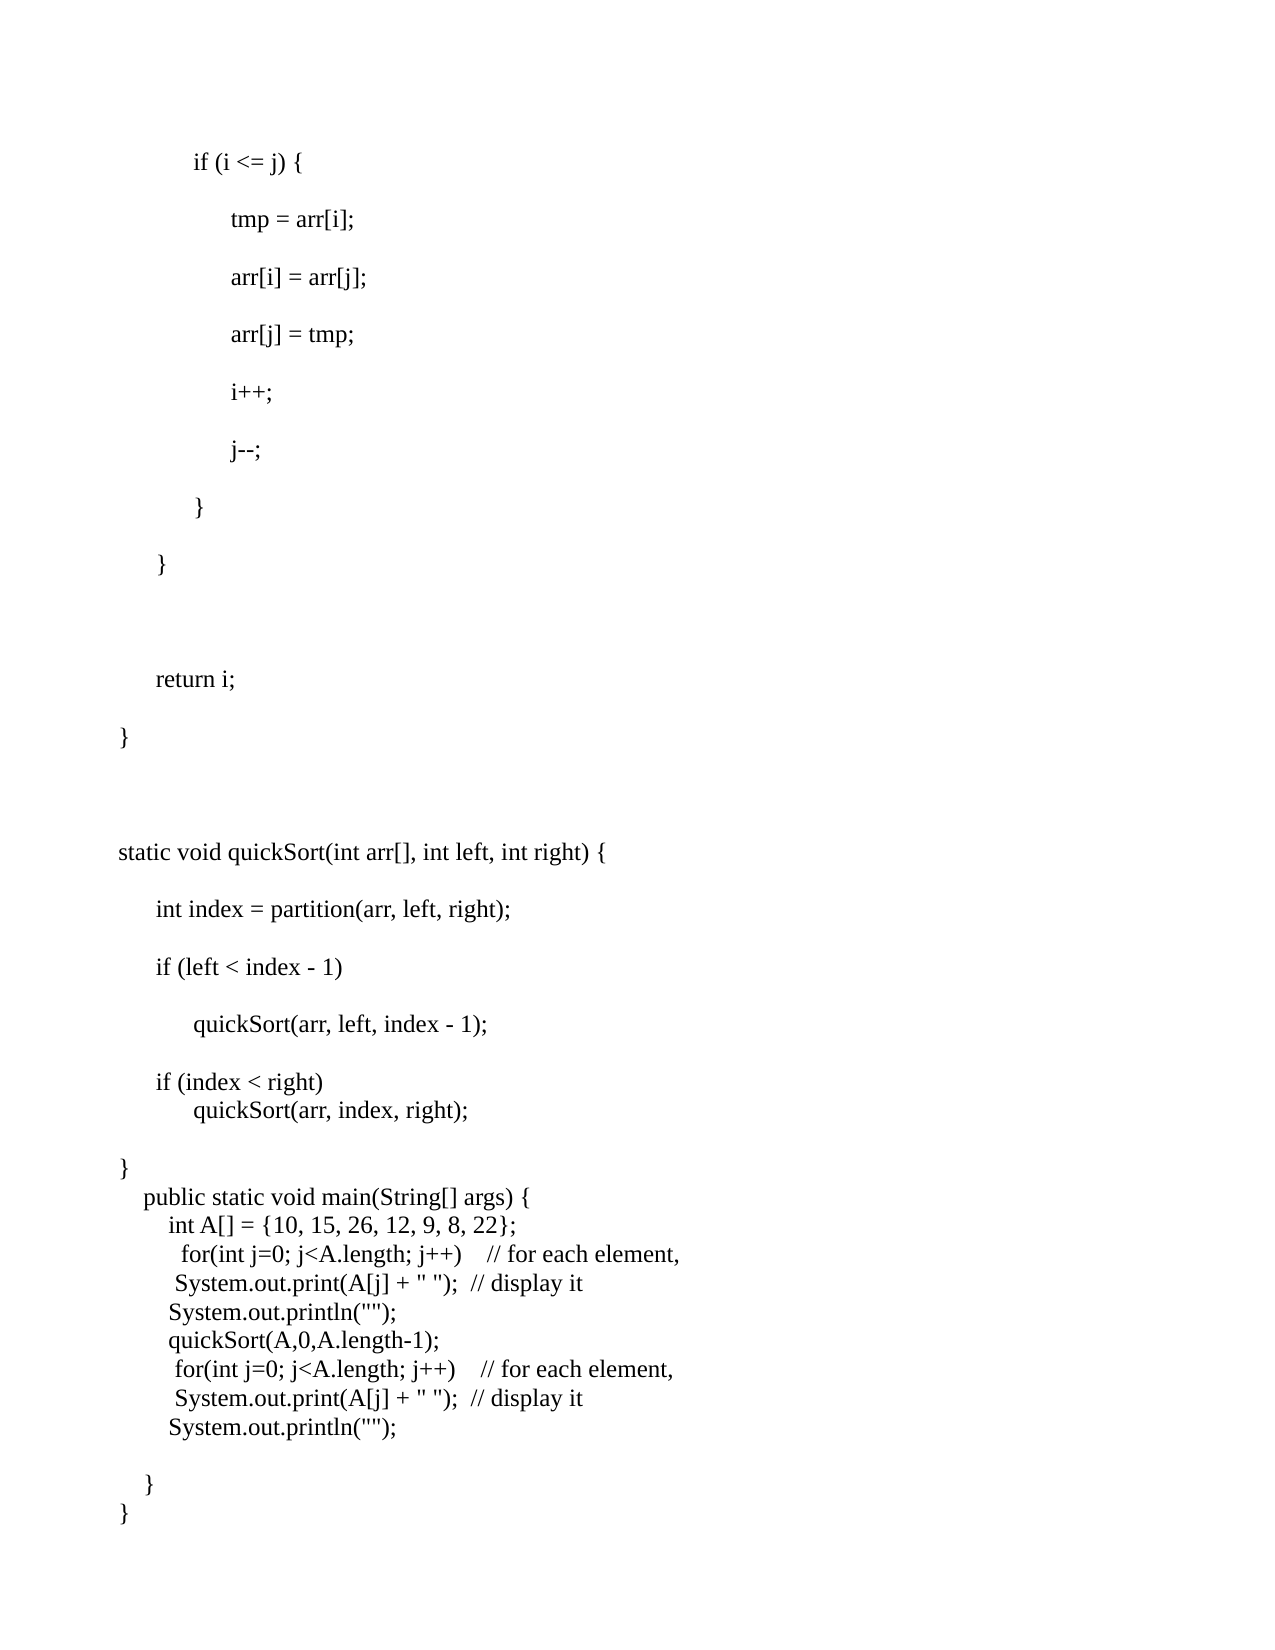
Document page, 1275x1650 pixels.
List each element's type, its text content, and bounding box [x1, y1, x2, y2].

text j--; [118, 434, 1157, 463]
text arr[j] = tmp; [118, 319, 1157, 348]
text System.out.print(A[j] + " "); // display it [118, 1268, 1157, 1297]
text } [118, 1469, 1157, 1498]
text static void quickSort(int arr[], int left, int right) { [118, 837, 1157, 866]
text if (index < right) [118, 1067, 1157, 1096]
text if (i <= j) { [118, 147, 1157, 176]
text for(int j=0; j<A.length; j++) // for each element, [118, 1239, 1157, 1268]
text for(int j=0; j<A.length; j++) // for each element, [118, 1354, 1157, 1383]
text if (left < index - 1) [118, 952, 1157, 981]
text } [118, 492, 1157, 521]
text quickSort(A,0,A.length-1); [118, 1326, 1157, 1354]
text System.out.println(""); [118, 1412, 1157, 1441]
text int A[] = {10, 15, 26, 12, 9, 8, 22}; [118, 1211, 1157, 1239]
text quickSort(arr, left, index - 1); [118, 1009, 1157, 1038]
text return i; [118, 664, 1157, 693]
text System.out.println(""); [118, 1297, 1157, 1326]
text public static void main(String[] args) { [118, 1182, 1157, 1211]
text quickSort(arr, index, right); [118, 1096, 1157, 1124]
text } [118, 1498, 1157, 1527]
text arr[i] = arr[j]; [118, 262, 1157, 291]
text } [118, 549, 1157, 578]
text int index = partition(arr, left, right); [118, 894, 1157, 923]
text } [118, 722, 1157, 751]
text tmp = arr[i]; [118, 204, 1157, 233]
text } [118, 1153, 1157, 1182]
text i++; [118, 377, 1157, 406]
text System.out.print(A[j] + " "); // display it [118, 1383, 1157, 1412]
